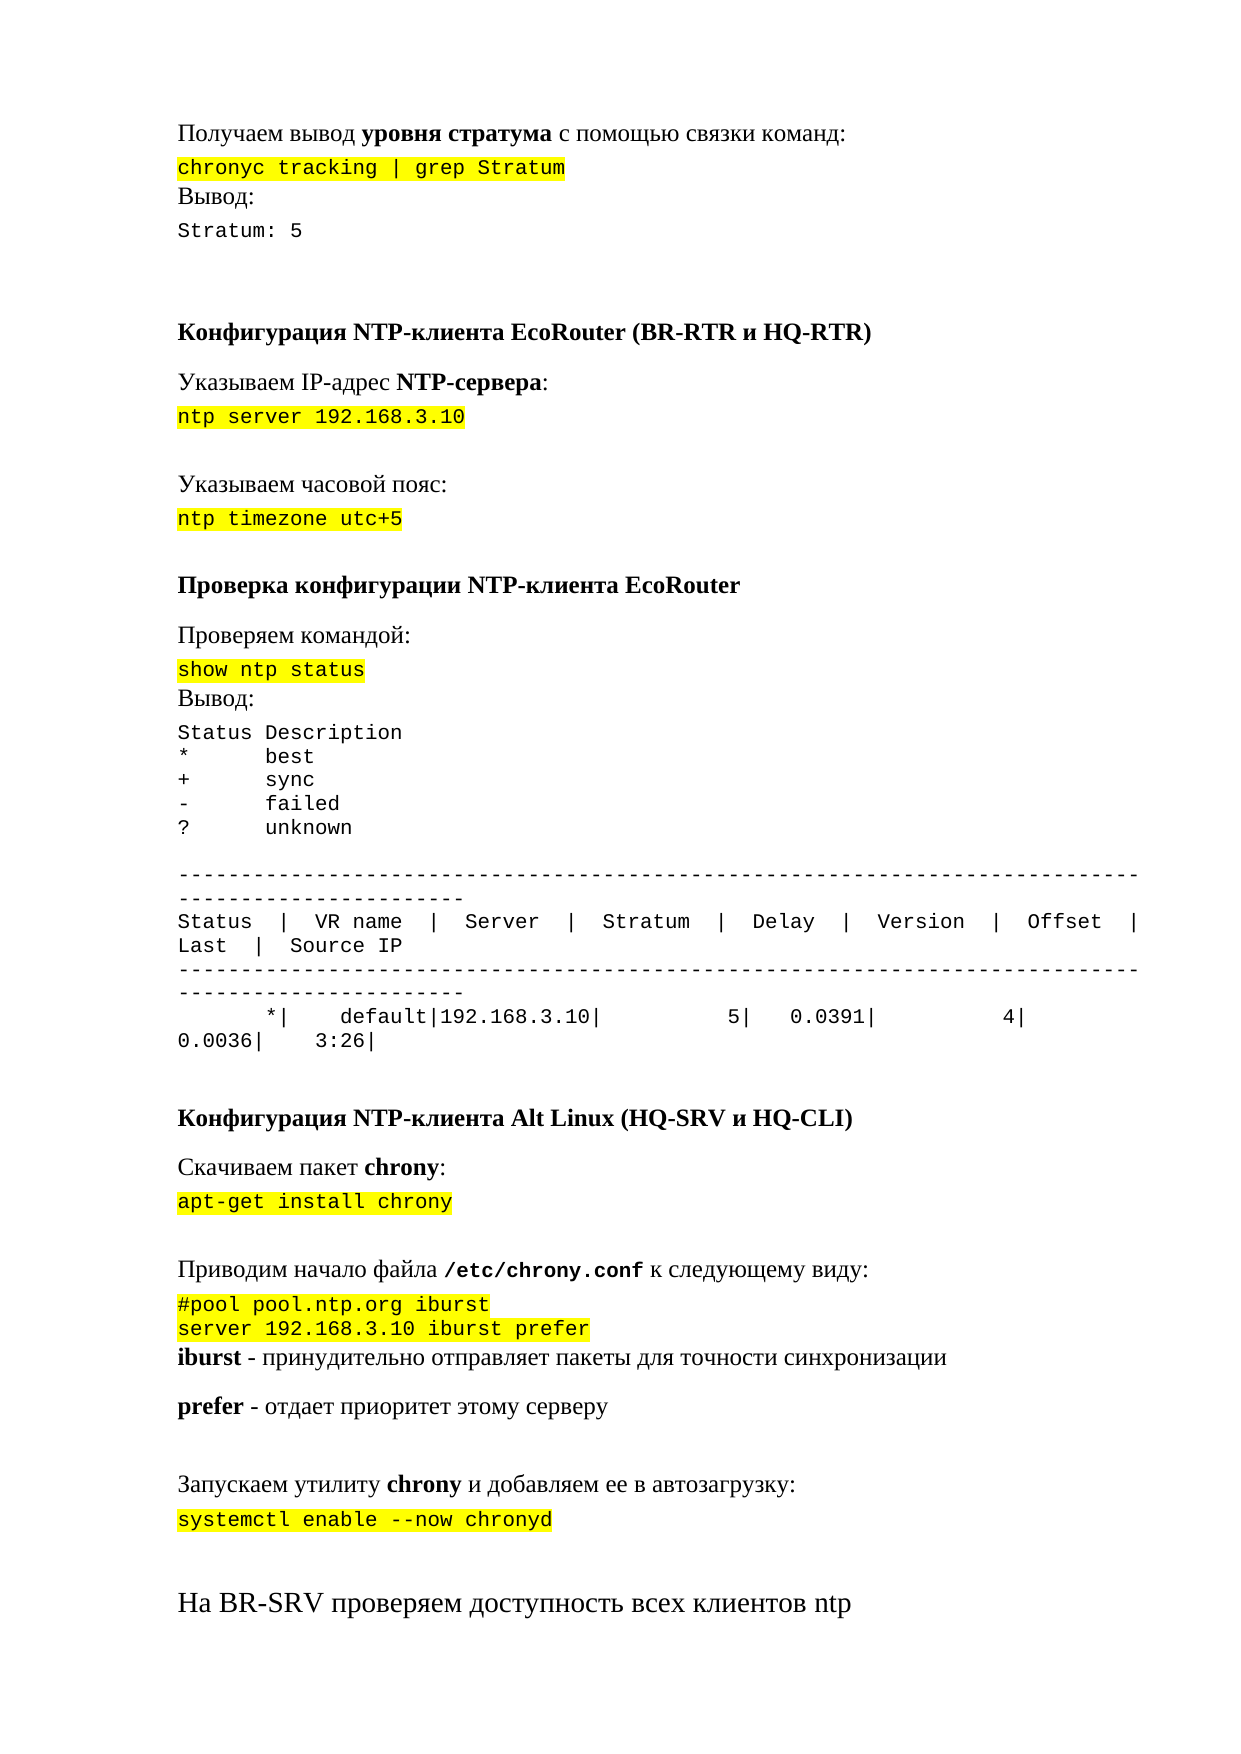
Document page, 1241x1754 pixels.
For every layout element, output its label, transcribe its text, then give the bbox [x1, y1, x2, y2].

text ---------------------------------------------------------------------------------------------------- [177, 864, 1152, 911]
text Приводим начало файла /etc/chrony.conf к следующему виду: [177, 1254, 1152, 1284]
text prefer - отдает приоритет этому серверу [177, 1391, 1152, 1420]
text Status Description [177, 722, 1152, 746]
text Проверка конфигурации NTP-клиента EcoRouter [177, 571, 1152, 599]
text Конфигурация NTP-клиента EcoRouter (BR-RTR и HQ-RTR) [177, 317, 1152, 346]
text Запускаем утилиту chrony и добавляем ее в автозагрузку: [177, 1469, 1152, 1498]
text server 192.168.3.10 iburst prefer [177, 1318, 1152, 1342]
text На BR-SRV проверяем доступность всех клиентов ntp [177, 1585, 1152, 1618]
text Получаем вывод уровня стратума с помощью связки команд: [177, 118, 1152, 147]
text show ntp status [177, 659, 1152, 683]
text Конфигурация NTP-клиента Alt Linux (HQ-SRV и HQ-CLI) [177, 1103, 1152, 1132]
text ntp timezone utc+5 [177, 508, 1152, 531]
text * best [177, 746, 1152, 769]
text systemctl enable --now chronyd [177, 1509, 1152, 1532]
text Указываем IP-адрес NTP-сервера: [177, 367, 1152, 395]
text Вывод: [177, 181, 1152, 210]
text apt-get install chrony [177, 1192, 1152, 1215]
text iburst - принудительно отправляет пакеты для точности синхронизации [177, 1342, 1152, 1370]
text Проверяем командой: [177, 620, 1152, 649]
text Stratum: 5 [177, 220, 1152, 244]
text *| default|192.168.3.10| 5| 0.0391| 4| 0.0036| 3:26| [177, 1006, 1152, 1053]
text Указываем часовой пояс: [177, 469, 1152, 497]
text Вывод: [177, 683, 1152, 712]
text + sync [177, 769, 1152, 793]
text ---------------------------------------------------------------------------------------------------- [177, 959, 1152, 1006]
text Скачиваем пакет chrony: [177, 1152, 1152, 1181]
text chronyc tracking | grep Stratum [177, 157, 1152, 181]
text ? unknown [177, 817, 1152, 840]
text - failed [177, 793, 1152, 817]
text ntp server 192.168.3.10 [177, 406, 1152, 429]
text #pool pool.ntp.org iburst [177, 1294, 1152, 1318]
text Status | VR name | Server | Stratum | Delay | Version | Offset | Last | Source IP [177, 911, 1152, 959]
